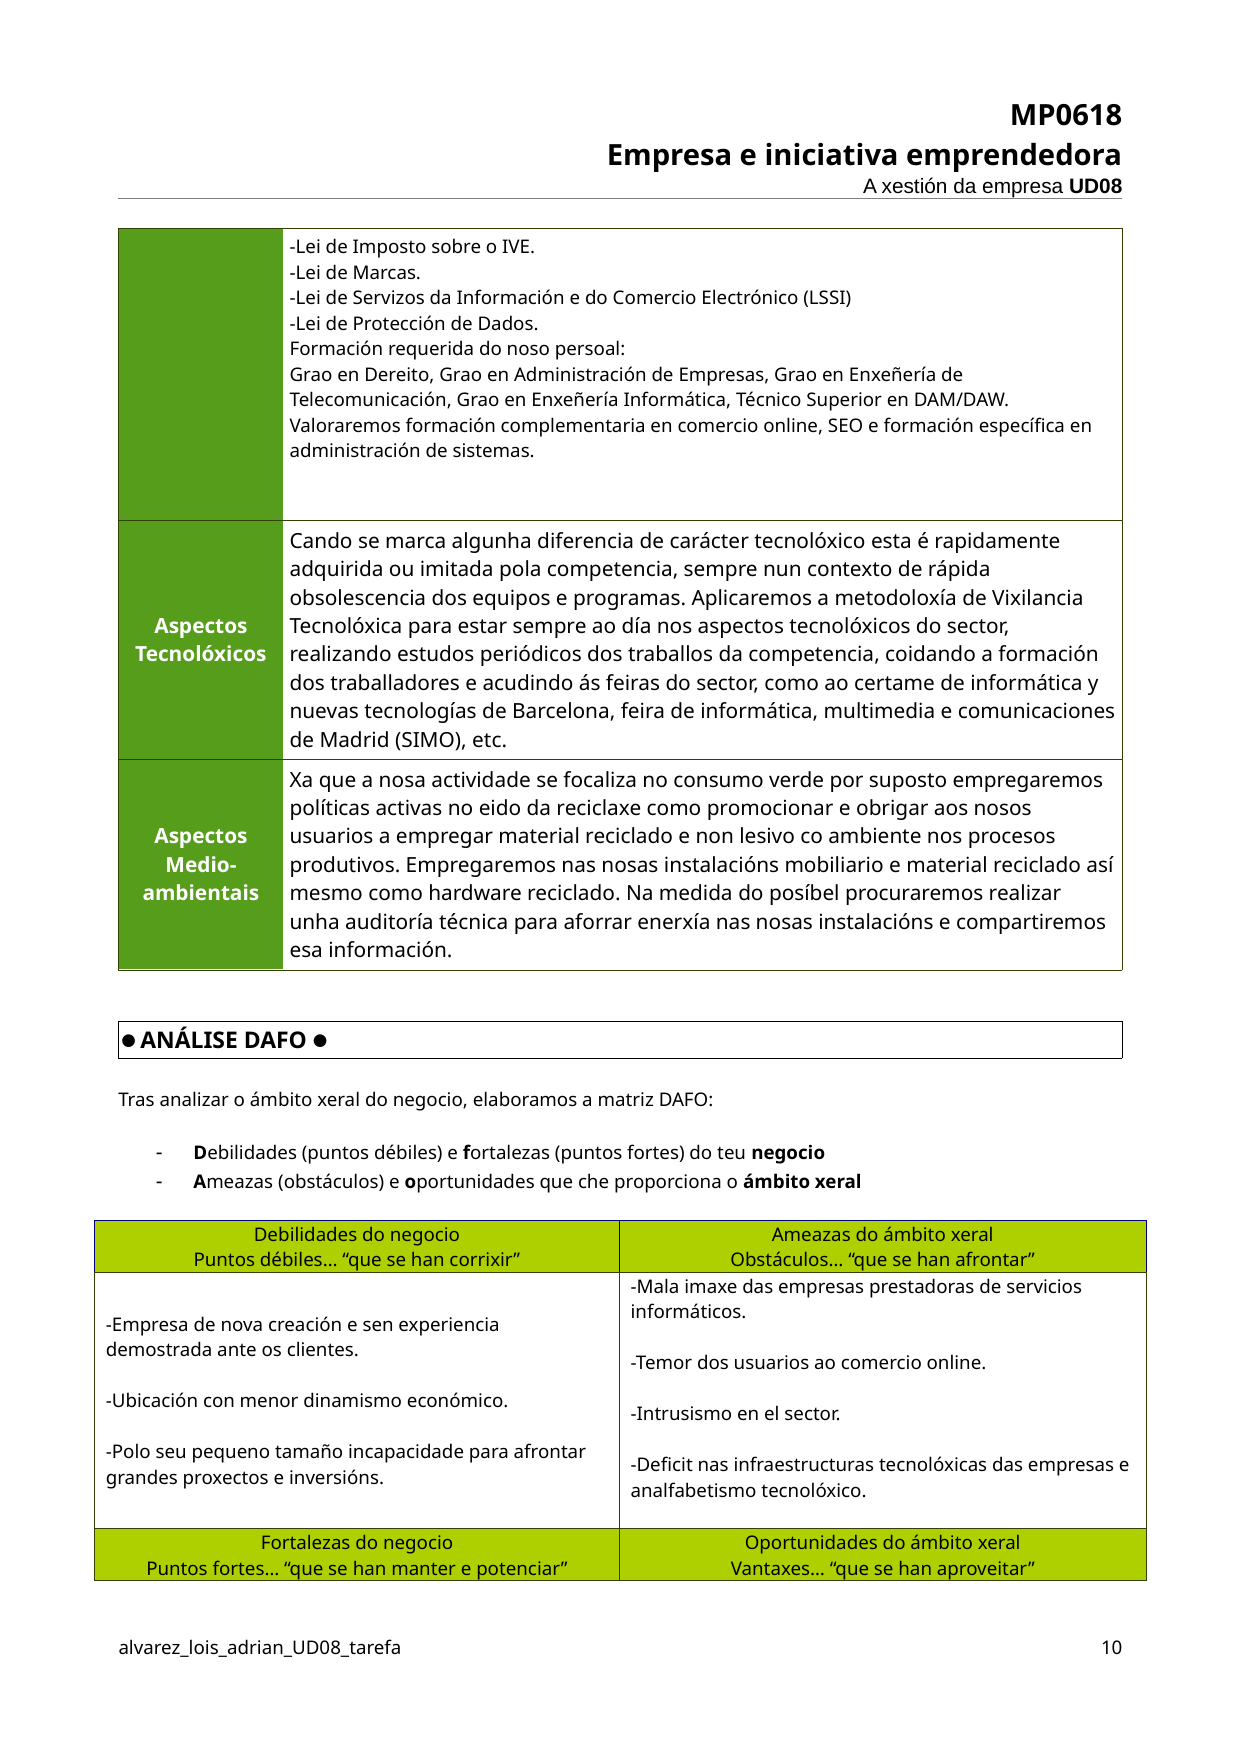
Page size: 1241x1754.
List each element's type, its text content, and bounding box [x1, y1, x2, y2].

table_cell Oportunidades do ámbito xeral Vantaxes… “que se han aproveitar” [620, 1529, 1146, 1580]
table_cell Xa que a nosa actividade se focaliza no consumo verde por suposto empregaremos políticas activas no eido da reciclaxe como promocionar e obrigar aos nosos usuarios a empregar material reciclado e non lesivo co ambiente nos procesos produtivos. Empregaremos nas nosas instalacións mobiliario e material reciclado así mesmo como hardware reciclado. Na medida do posíbel procuraremos realizar unha auditoría técnica para aforrar enerxía nas nosas instalacións e compartiremos esa información. [284, 760, 1122, 969]
table_cell Fortalezas do negocio Puntos fortes… “que se han manter e potenciar” [95, 1529, 619, 1580]
table_cell Cando se marca algunha diferencia de carácter tecnolóxico esta é rapidamente adquirida ou imitada pola competencia, sempre nun contexto de rápida obsolescencia dos equipos e programas. Aplicaremos a metodoloxía de Vixilancia Tecnolóxica para estar sempre ao día nos aspectos tecnolóxicos do sector, realizando estudos periódicos dos traballos da competencia, coidando a formación dos traballadores e acudindo ás feiras do sector, como ao certame de informática y nuevas tecnologías de Barcelona, feira de informática, multimedia e comunicaciones de Madrid (SIMO), etc. [284, 521, 1122, 759]
text ● ANÁLISE DAFO ● [119, 1022, 1122, 1058]
table_cell -Lei de Imposto sobre o IVE. -Lei de Marcas. -Lei de Servizos da Información e do Comercio Electrónico (LSSI) -Lei de Protección de Dados. Formación requerida do noso persoal: Grao en Dereito, Grao en Administración de Empresas, Grao en Enxeñería de Telecomunicación, Grao en Enxeñería Informática, Técnico Superior en DAM/DAW. Valoraremos formación complementaria en comercio online, SEO e formación específica en administración de sistemas. [284, 229, 1122, 520]
table_cell -Mala imaxe das empresas prestadoras de servicios informáticos. -Temor dos usuarios ao comercio online. -Intrusismo en el sector. -Deficit nas infraestructuras tecnolóxicas das empresas e analfabetismo tecnolóxico. [620, 1273, 1146, 1528]
table_cell Aspectos Medio-ambientais [119, 760, 283, 969]
table_cell Aspectos Tecnolóxicos [119, 521, 283, 759]
list Ameazas (obstáculos) e oportunidades que che proporciona o ámbito xeral [156, 1166, 1122, 1194]
text Tras analizar o ámbito xeral do negocio, elaboramos a matriz DAFO: [118, 1086, 1122, 1112]
list Debilidades (puntos débiles) e fortalezas (puntos fortes) do teu negocio [156, 1137, 1122, 1166]
table_header Ameazas do ámbito xeral Obstáculos… “que se han afrontar” [620, 1221, 1146, 1272]
table_cell [119, 229, 283, 520]
table_header Debilidades do negocio Puntos débiles… “que se han corrixir” [95, 1221, 619, 1272]
table_cell -Empresa de nova creación e sen experiencia demostrada ante os clientes. -Ubicación con menor dinamismo económico. -Polo seu pequeno tamaño incapacidade para afrontar grandes proxectos e inversións. [95, 1273, 619, 1528]
